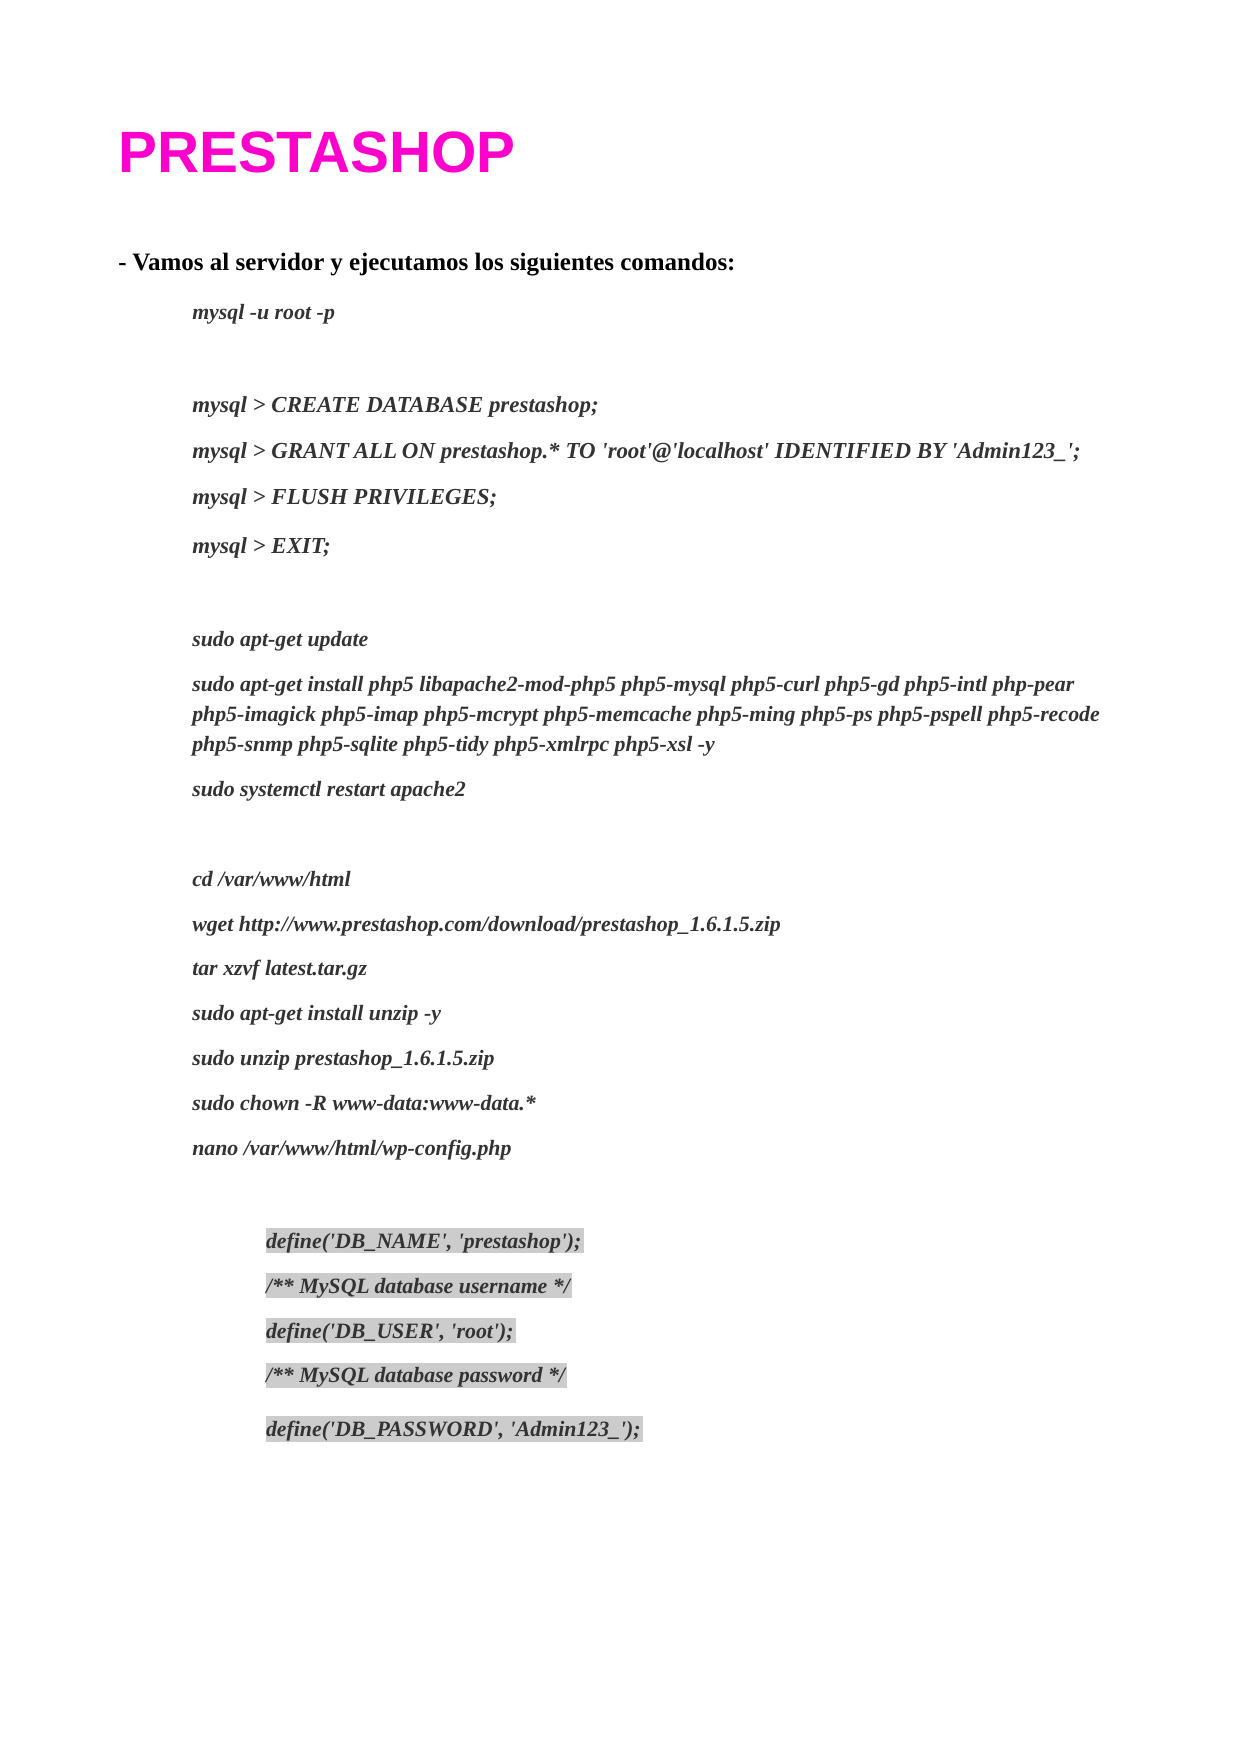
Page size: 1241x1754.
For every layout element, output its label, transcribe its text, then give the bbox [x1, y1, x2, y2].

text mysql > FLUSH PRIVILEGES; [118, 483, 1122, 509]
text sudo apt-get install php5 libapache2-mod-php5 php5-mysql php5-curl php5-gd php5-intl php-pear php5-imagick php5-imap php5-mcrypt php5-memcache php5-ming php5-ps php5-pspell php5-recode php5-snmp php5-sqlite php5-tidy php5-xmlrpc php5-xsl -y [118, 671, 1122, 757]
text sudo unzip prestashop_1.6.1.5.zip [118, 1045, 1122, 1070]
text - Vamos al servidor y ejecutamos los siguientes comandos: [118, 247, 1122, 276]
text sudo chown -R www-data:www-data.* [118, 1090, 1122, 1115]
text tar xzvf latest.tar.gz [118, 955, 1122, 981]
text define('DB_PASSWORD', 'Admin123_'); [118, 1407, 1122, 1442]
text mysql > CREATE DATABASE prestashop; [118, 391, 1122, 417]
text define('DB_USER', 'root'); [118, 1318, 1122, 1343]
text cd /var/www/html [118, 866, 1122, 891]
text sudo systemctl restart apache2 [118, 776, 1122, 801]
text nano /var/www/html/wp-config.php [118, 1134, 1122, 1160]
text sudo apt-get install unzip -y [118, 1000, 1122, 1025]
text define('DB_NAME', 'prestashop'); [118, 1228, 1122, 1253]
text mysql > EXIT; [118, 529, 1122, 561]
text wget http://www.prestashop.com/download/prestashop_1.6.1.5.zip [118, 911, 1122, 936]
text /** MySQL database username */ [118, 1273, 1122, 1298]
text mysql -u root -p [118, 296, 1122, 326]
title PRESTASHOP [118, 118, 1122, 185]
text mysql > GRANT ALL ON prestashop.* TO 'root'@'localhost' IDENTIFIED BY 'Admin123_'; [118, 437, 1122, 463]
text sudo apt-get update [118, 626, 1122, 651]
text /** MySQL database password */ [118, 1362, 1122, 1388]
